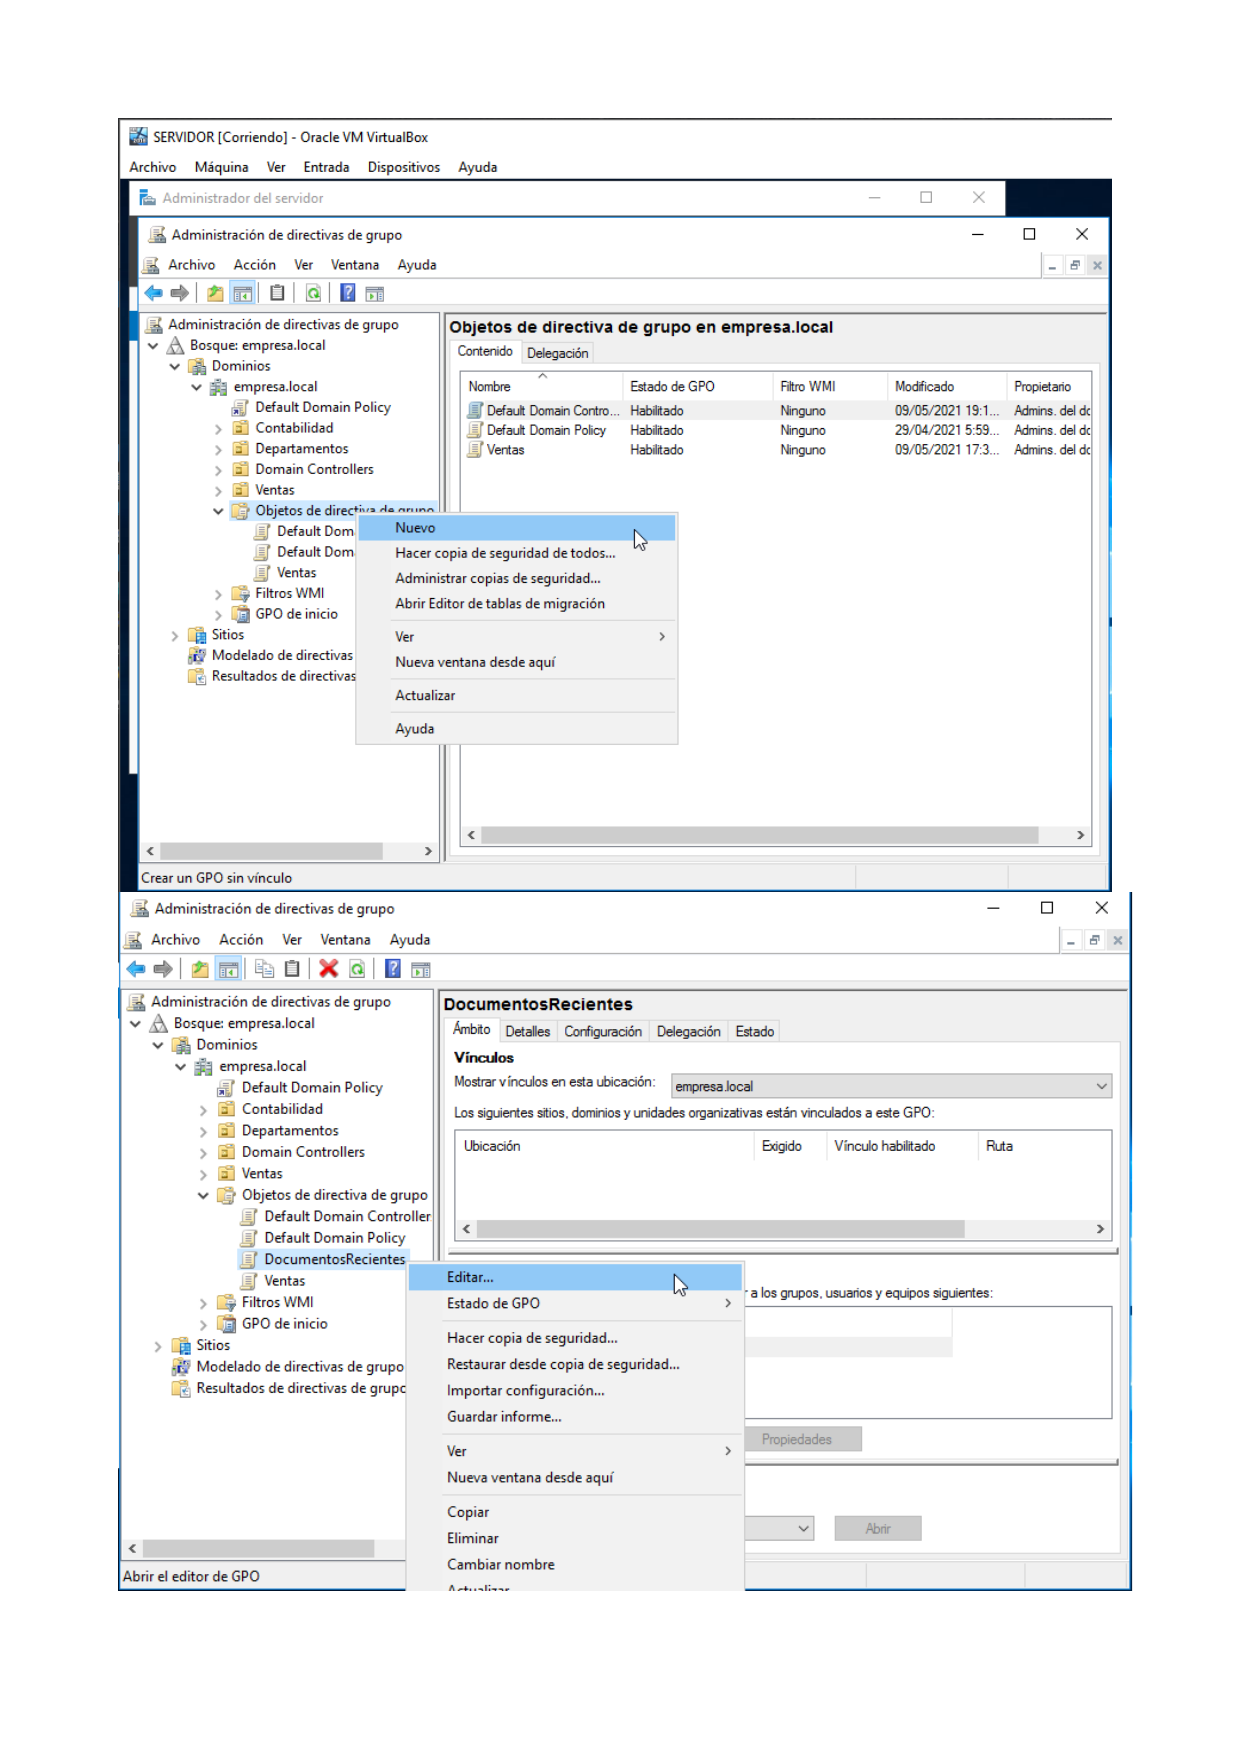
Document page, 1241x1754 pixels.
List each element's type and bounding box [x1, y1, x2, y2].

picture [118, 118, 1133, 1591]
